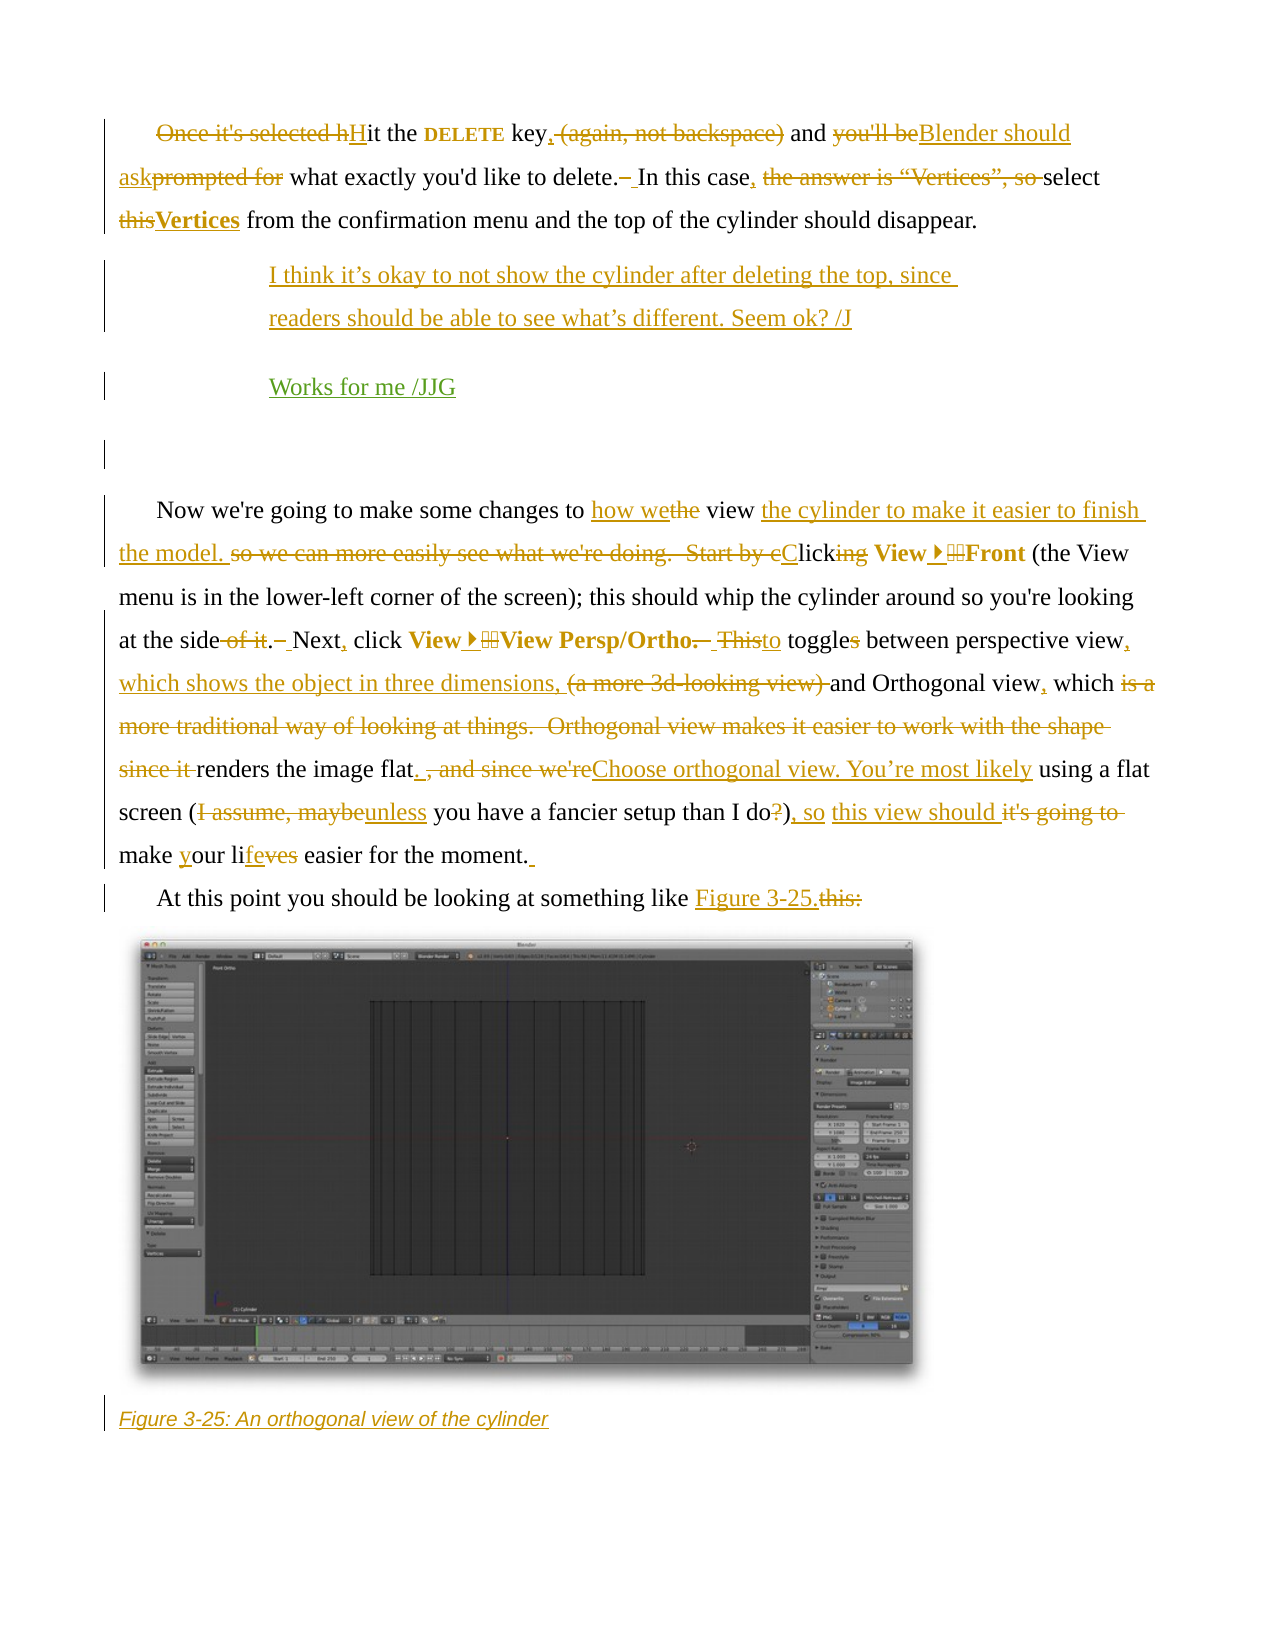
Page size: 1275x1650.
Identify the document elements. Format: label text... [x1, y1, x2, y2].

text Now, we’ll remove the top of the cylinder. Right-click in the center of the top of the cylinder (where the lines come together) to select it. When it's selected properly, all of the wires on the top of the cylinder should change color. Hit the delete key, and Blender should ask what exactly you'd like to delete. In this case, select Vertices from the confirmation menu and the top of the cylinder should disappear. [118, 118, 1156, 233]
text Figure 3-25: An orthogonal view of the cylinder [118, 939, 1156, 1431]
text I think it’s okay to not show the cylinder after deleting the top, since readers should be able to see what’s different. Seem ok? /J [268, 260, 1006, 332]
text Now we're going to make some changes to how we view the cylinder to make it easier to finish the model. Click View4Front (the View menu is in the lower-left corner of the screen); this should whip the cylinder around so you're looking at the side. Next, click View4View Persp/Ortho to toggle between perspective view, which shows the object in three dimensions, and Orthogonal view, which renders the image flat. Choose orthogonal view. You’re most likely using a flat screen (unless you have a fancier setup than I do), so this view should make your life easier for the moment. At this point you should be looking at something like Figure 3-25. [118, 495, 1156, 912]
picture [118, 926, 934, 1395]
text Works for me /JJG [268, 372, 1006, 400]
